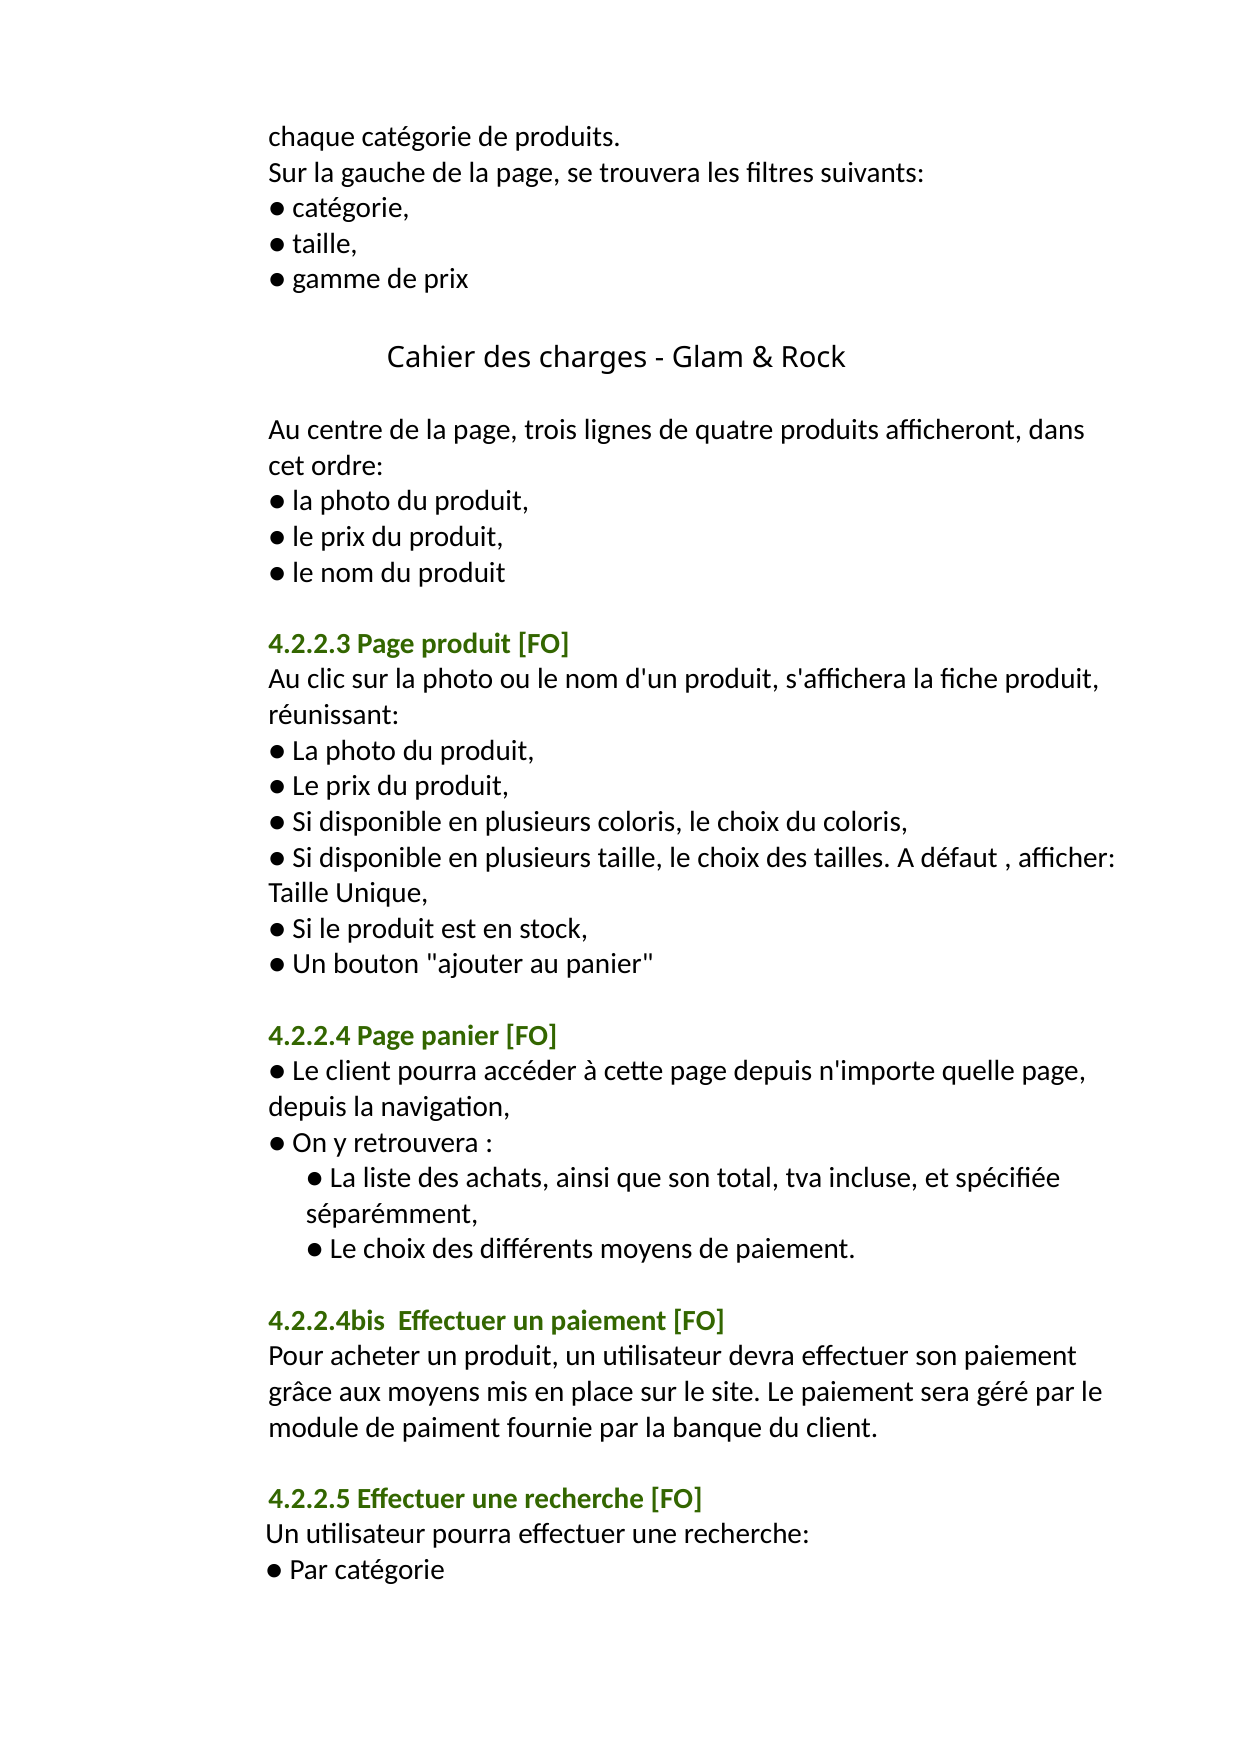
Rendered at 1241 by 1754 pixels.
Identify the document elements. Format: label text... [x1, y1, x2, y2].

list ● Le client pourra accéder à cette page depuis n'importe quelle page, depuis la navigation, [231, 1052, 1122, 1124]
list 4.2.2.3 Page produit [FO] [231, 625, 1122, 661]
list 4.2.2.4bis Effectuer un paiement [FO] [231, 1302, 1122, 1337]
list ● Si disponible en plusieurs coloris, le choix du coloris, [231, 803, 1122, 839]
list ● Le choix des différents moyens de paiement. [268, 1231, 1122, 1266]
list ● Un bouton "ajouter au panier" [231, 946, 1122, 981]
text ● Par catégorie [118, 1551, 1122, 1587]
list ● Le prix du produit, [231, 767, 1122, 803]
list ● Si disponible en plusieurs taille, le choix des tailles. A défaut , afficher: Taille Unique, [231, 839, 1122, 910]
list ● On y retrouvera : [231, 1124, 1122, 1159]
list Pour acheter un produit, un utilisateur devra effectuer son paiement grâce aux moyens mis en place sur le site. Le paiement sera géré par le module de paiment fournie par la banque du client. [231, 1337, 1122, 1444]
list Sur la gauche de la page, se trouvera les filtres suivants: [231, 154, 1122, 189]
list Au clic sur la photo ou le nom d'un produit, s'affichera la fiche produit, réunissant: [231, 661, 1122, 732]
list ● la photo du produit, [231, 482, 1122, 518]
list 4.2.2.4 Page panier [FO] [231, 1017, 1122, 1052]
list ● catégorie, [231, 189, 1122, 225]
text Un utilisateur pourra effectuer une recherche: [118, 1516, 1122, 1551]
list ● La photo du produit, [231, 732, 1122, 767]
text Cahier des charges - Glam & Rock [118, 336, 1122, 376]
list Au centre de la page, trois lignes de quatre produits afficheront, dans cet ordre: [231, 411, 1122, 482]
list ● Si le produit est en stock, [231, 910, 1122, 946]
list ● taille, [231, 225, 1122, 261]
list ● le nom du produit [231, 554, 1122, 589]
list ● gamme de prix [231, 261, 1122, 296]
list ● le prix du produit, [231, 518, 1122, 554]
list 4.2.2.5 Effectuer une recherche [FO] [231, 1480, 1122, 1516]
list chaque catégorie de produits. [231, 118, 1122, 154]
list ● La liste des achats, ainsi que son total, tva incluse, et spécifiée séparémment, [268, 1159, 1122, 1231]
